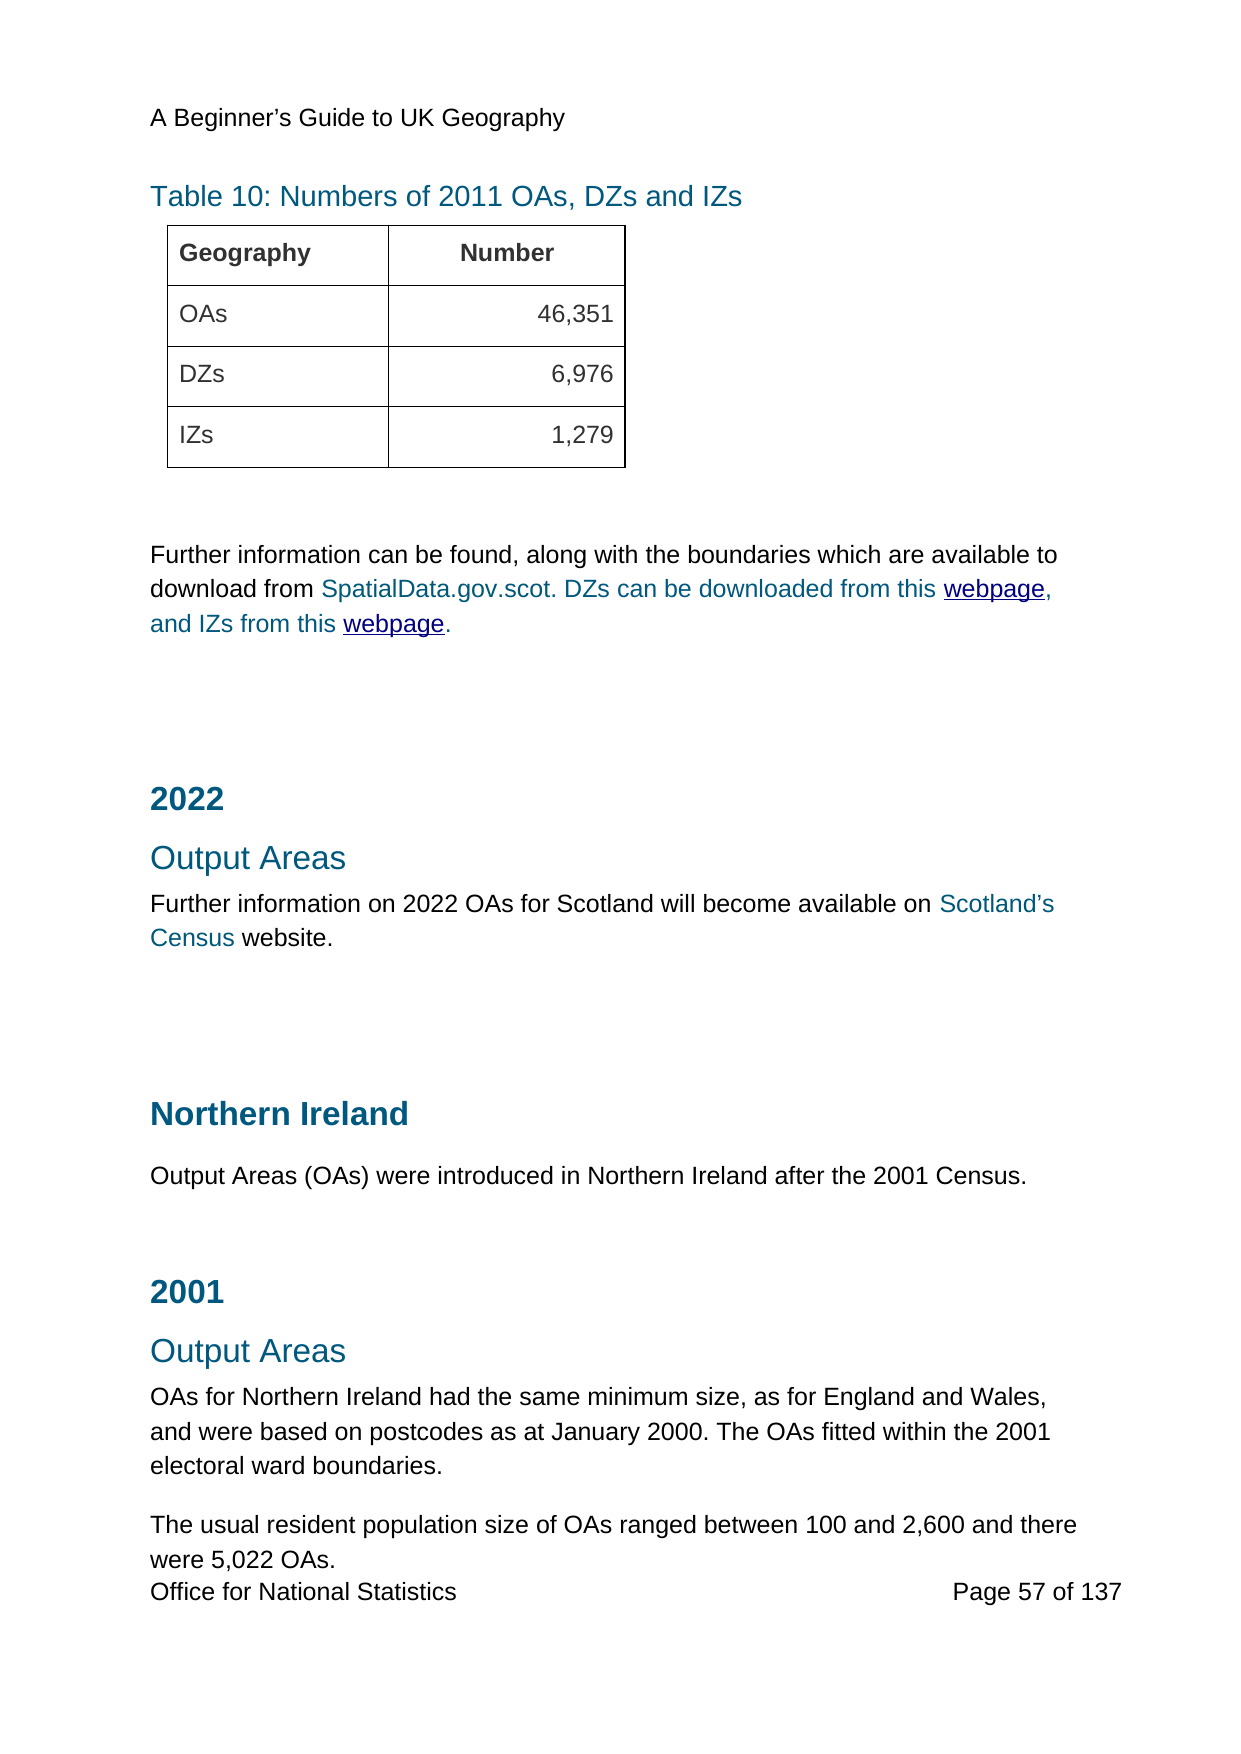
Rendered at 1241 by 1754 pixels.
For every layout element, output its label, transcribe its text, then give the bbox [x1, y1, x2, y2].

subtitle Output Areas [150, 1331, 1122, 1369]
table_cell 46,351 [389, 286, 624, 346]
subtitle 2001 [150, 1272, 1122, 1310]
table_cell 1,279 [389, 407, 624, 467]
subtitle Northern Ireland [150, 1093, 1122, 1132]
table_cell OAs [168, 286, 388, 346]
subtitle Output Areas [150, 838, 1122, 876]
table_header Number [389, 226, 624, 285]
table_cell IZs [168, 407, 388, 467]
text Further information on 2022 OAs for Scotland will become available on Scotland’s Census website. [150, 889, 1122, 952]
table_cell 6,976 [389, 347, 624, 406]
text Further information can be found, along with the boundaries which are available to download from SpatialData.gov.scot. DZs can be downloaded from this webpage, and IZs from this webpage. [150, 540, 1095, 637]
text Output Areas (OAs) were introduced in Northern Ireland after the 2001 Census. [150, 1161, 1122, 1190]
table_cell DZs [168, 347, 388, 406]
subtitle 2022 [150, 779, 1122, 817]
text OAs for Northern Ireland had the same minimum size, as for England and Wales, and were based on postcodes as at January 2000. The OAs fitted within the 2001 electoral ward boundaries. [150, 1382, 1095, 1480]
subtitle Table 10: Numbers of 2011 OAs, DZs and IZs [150, 178, 1122, 212]
text The usual resident population size of OAs ranged between 100 and 2,600 and there were 5,022 OAs. [150, 1510, 1095, 1574]
table_header Geography [168, 226, 388, 285]
